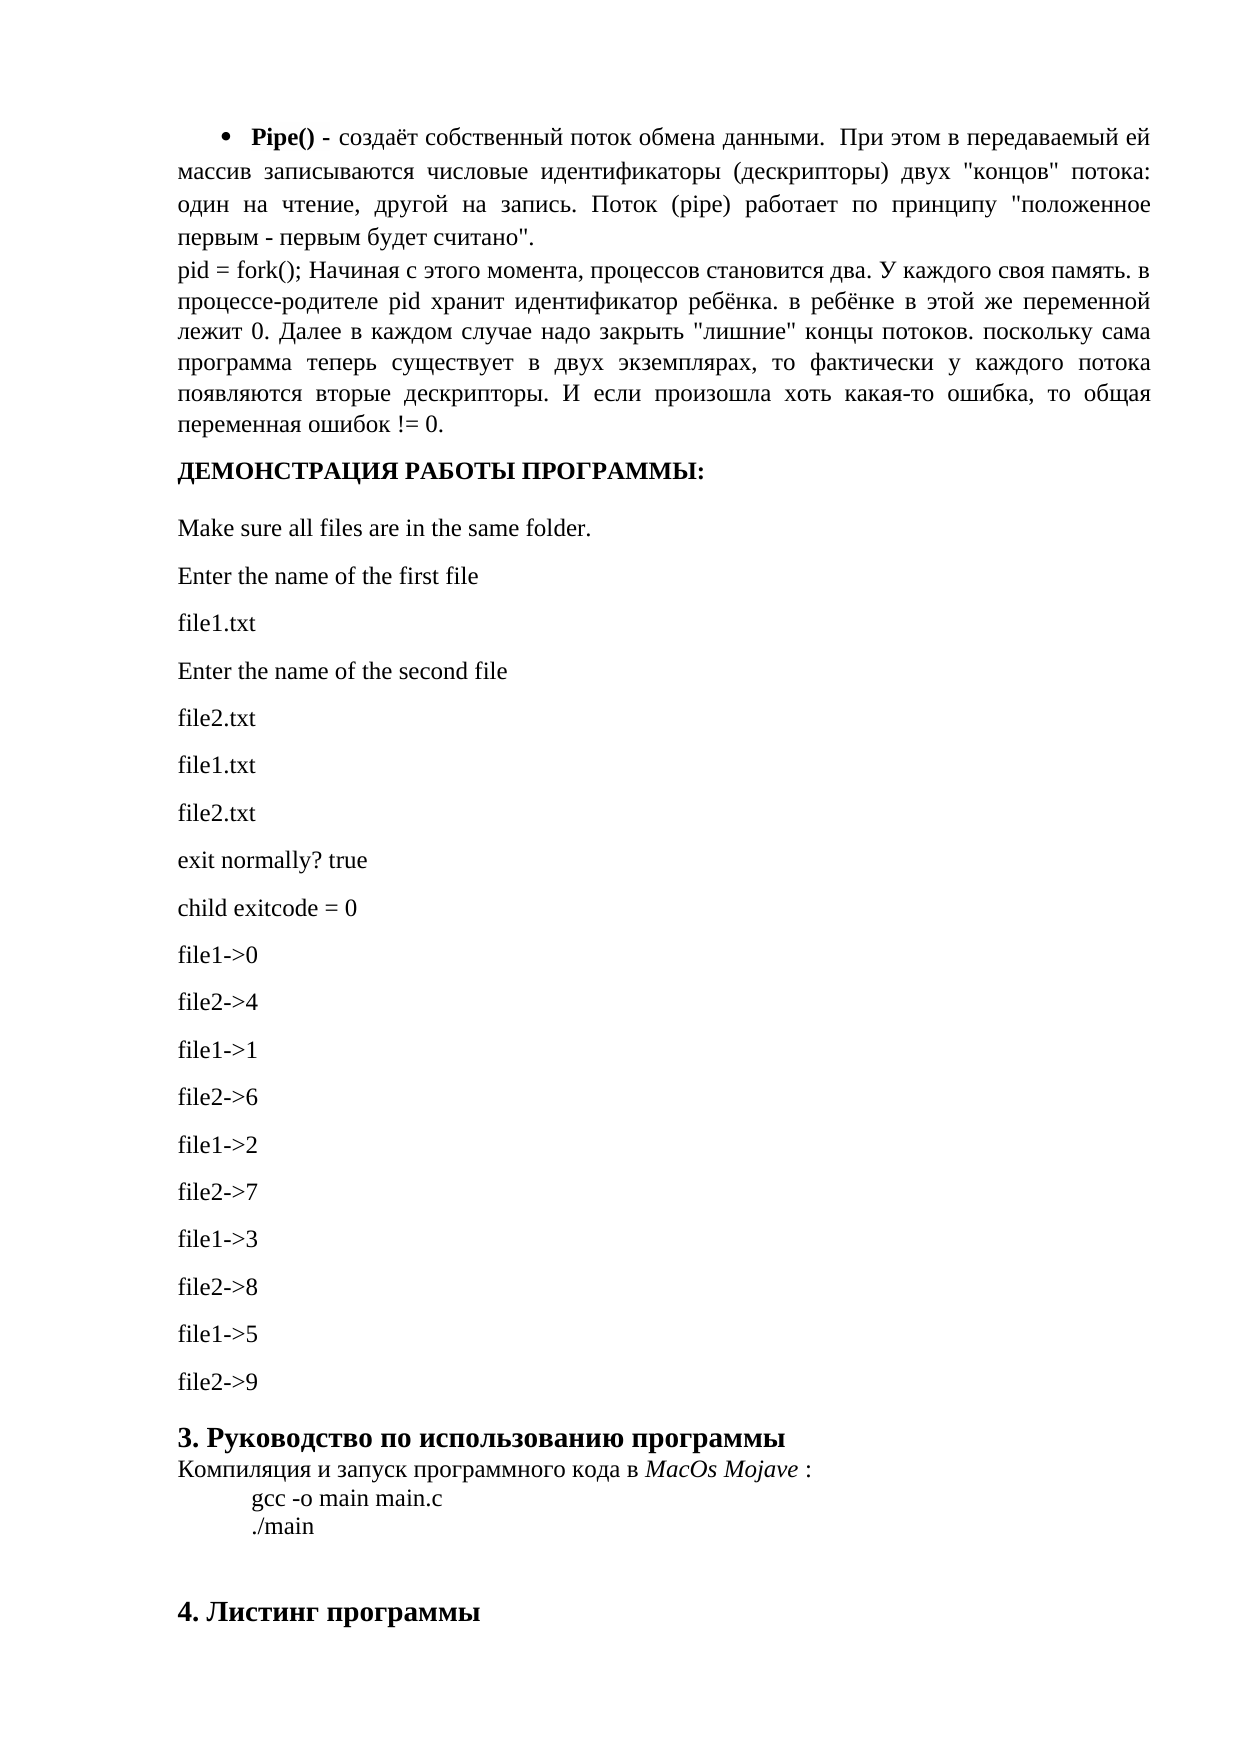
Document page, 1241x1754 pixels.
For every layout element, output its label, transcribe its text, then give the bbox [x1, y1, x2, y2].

text ./main [177, 1511, 1152, 1540]
text exit normally? true [177, 845, 1152, 874]
text file2->7 [177, 1177, 1152, 1206]
text file1->5 [177, 1319, 1152, 1348]
text file2->9 [177, 1367, 1152, 1395]
text Компиляция и запуск программного кода в MacOs Mojave : [177, 1454, 1152, 1483]
text pid = fork(); Начиная с этого момента, процессов становится два. У каждого своя память. в процессе-родителе pid хранит идентификатор ребёнка. в ребёнке в этой же переменной лежит 0. Далее в каждом случае надо закрыть "лишние" концы потоков. поскольку сама программа теперь существует в двух экземплярах, то фактически у каждого потока появляются вторые дескрипторы. И если произошла хоть какая-то ошибка, то общая переменная ошибок != 0. [177, 255, 1152, 437]
text child exitcode = 0 [177, 893, 1152, 921]
text file1.txt [177, 608, 1152, 637]
text file2->4 [177, 987, 1152, 1016]
text file2->6 [177, 1082, 1152, 1111]
text file1->2 [177, 1130, 1152, 1158]
text file1->0 [177, 940, 1152, 969]
text file2->8 [177, 1272, 1152, 1301]
text file1->3 [177, 1224, 1152, 1253]
list Pipe() - создаёт собственный поток обмена данными. При этом в передаваемый ей массив записываются числовые идентификаторы (дескрипторы) двух "концов" потока: один на чтение, другой на запись. Поток (pipe) работает по принципу "положенное первым - первым будет считано". [177, 118, 1152, 251]
text file1->1 [177, 1035, 1152, 1064]
text gcc -o main main.c [177, 1483, 1152, 1511]
text ДЕМОНСТРАЦИЯ РАБОТЫ ПРОГРАММЫ: [177, 456, 1152, 485]
text Enter the name of the second file [177, 656, 1152, 684]
text Enter the name of the first file [177, 561, 1152, 590]
text 3. Руководство по использованию программы [177, 1420, 1152, 1454]
text Make sure all files are in the same folder. [177, 513, 1152, 542]
text file1.txt [177, 751, 1152, 779]
text file2.txt [177, 703, 1152, 732]
text 4. Листинг программы [177, 1594, 1152, 1627]
text file2.txt [177, 798, 1152, 827]
